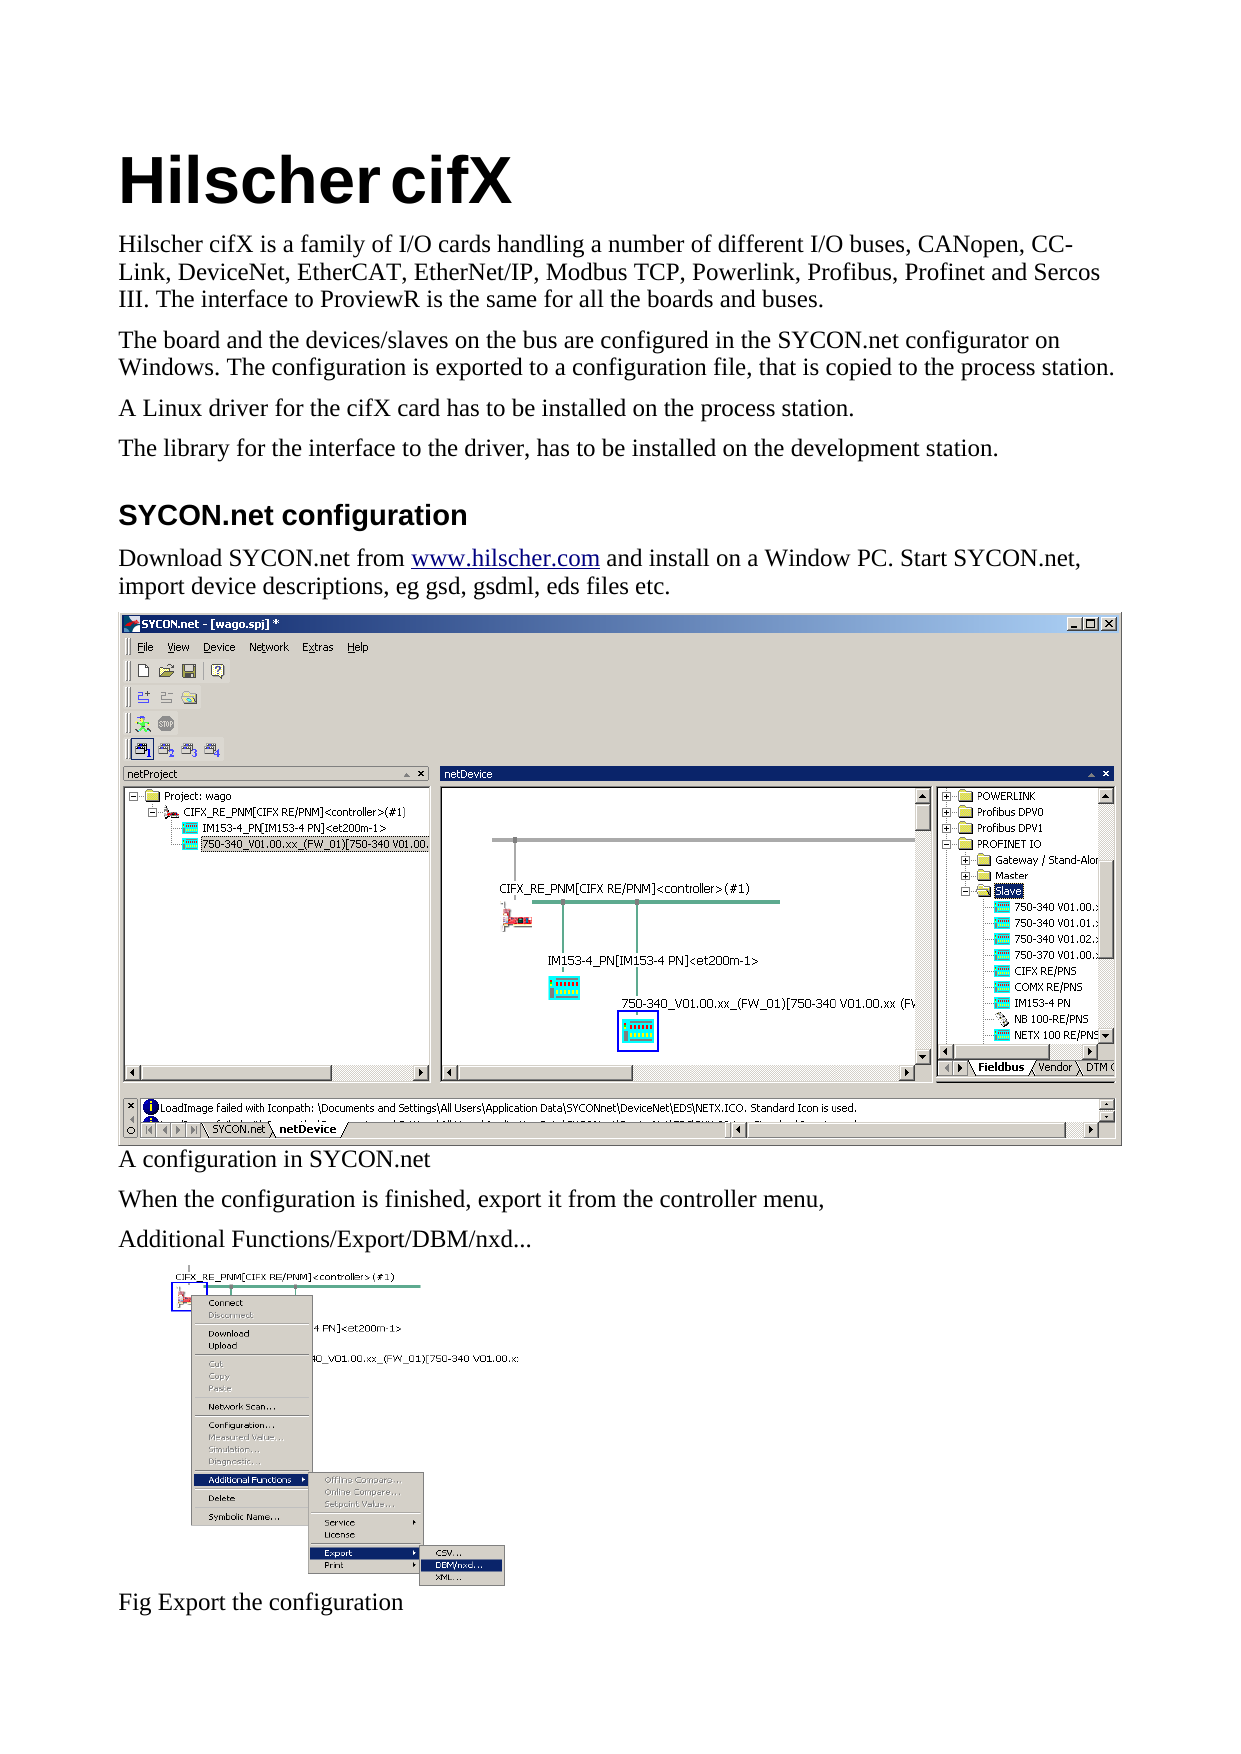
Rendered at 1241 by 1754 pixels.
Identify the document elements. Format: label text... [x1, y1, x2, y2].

text A configuration in SYCON.net [118, 1146, 1122, 1173]
text The board and the devices/slaves on the bus are configured in the SYCON.net configurator on Windows. The configuration is exported to a configuration file, that is copied to the process station. [118, 326, 1122, 381]
picture [118, 612, 1122, 1146]
text The library for the interface to the driver, has to be installed on the development station. [118, 434, 1122, 462]
subtitle Hilscher cifX [118, 143, 1122, 218]
text Additional Functions/Export/DBM/nxd... [118, 1226, 1122, 1253]
text Download SYCON.net from www.hilscher.com and install on a Window PC. Start SYCON.net, import device descriptions, eg gsd, gsdml, eds files etc. [118, 544, 1122, 599]
text A Linux driver for the cifX card has to be installed on the process station. [118, 394, 1122, 421]
text When the configuration is finished, export it from the controller menu, [118, 1185, 1122, 1213]
picture [152, 1265, 519, 1589]
text Hilscher cifX is a family of I/O cards handling a number of different I/O buses, CANopen, CC-Link, DeviceNet, EtherCAT, EtherNet/IP, Modbus TCP, Powerlink, Profibus, Profinet and Sercos III. The interface to ProviewR is the same for all the boards and buses. [118, 230, 1122, 313]
subtitle SYCON.net configuration [118, 499, 1122, 532]
text Fig Export the configuration [118, 1266, 1122, 1616]
